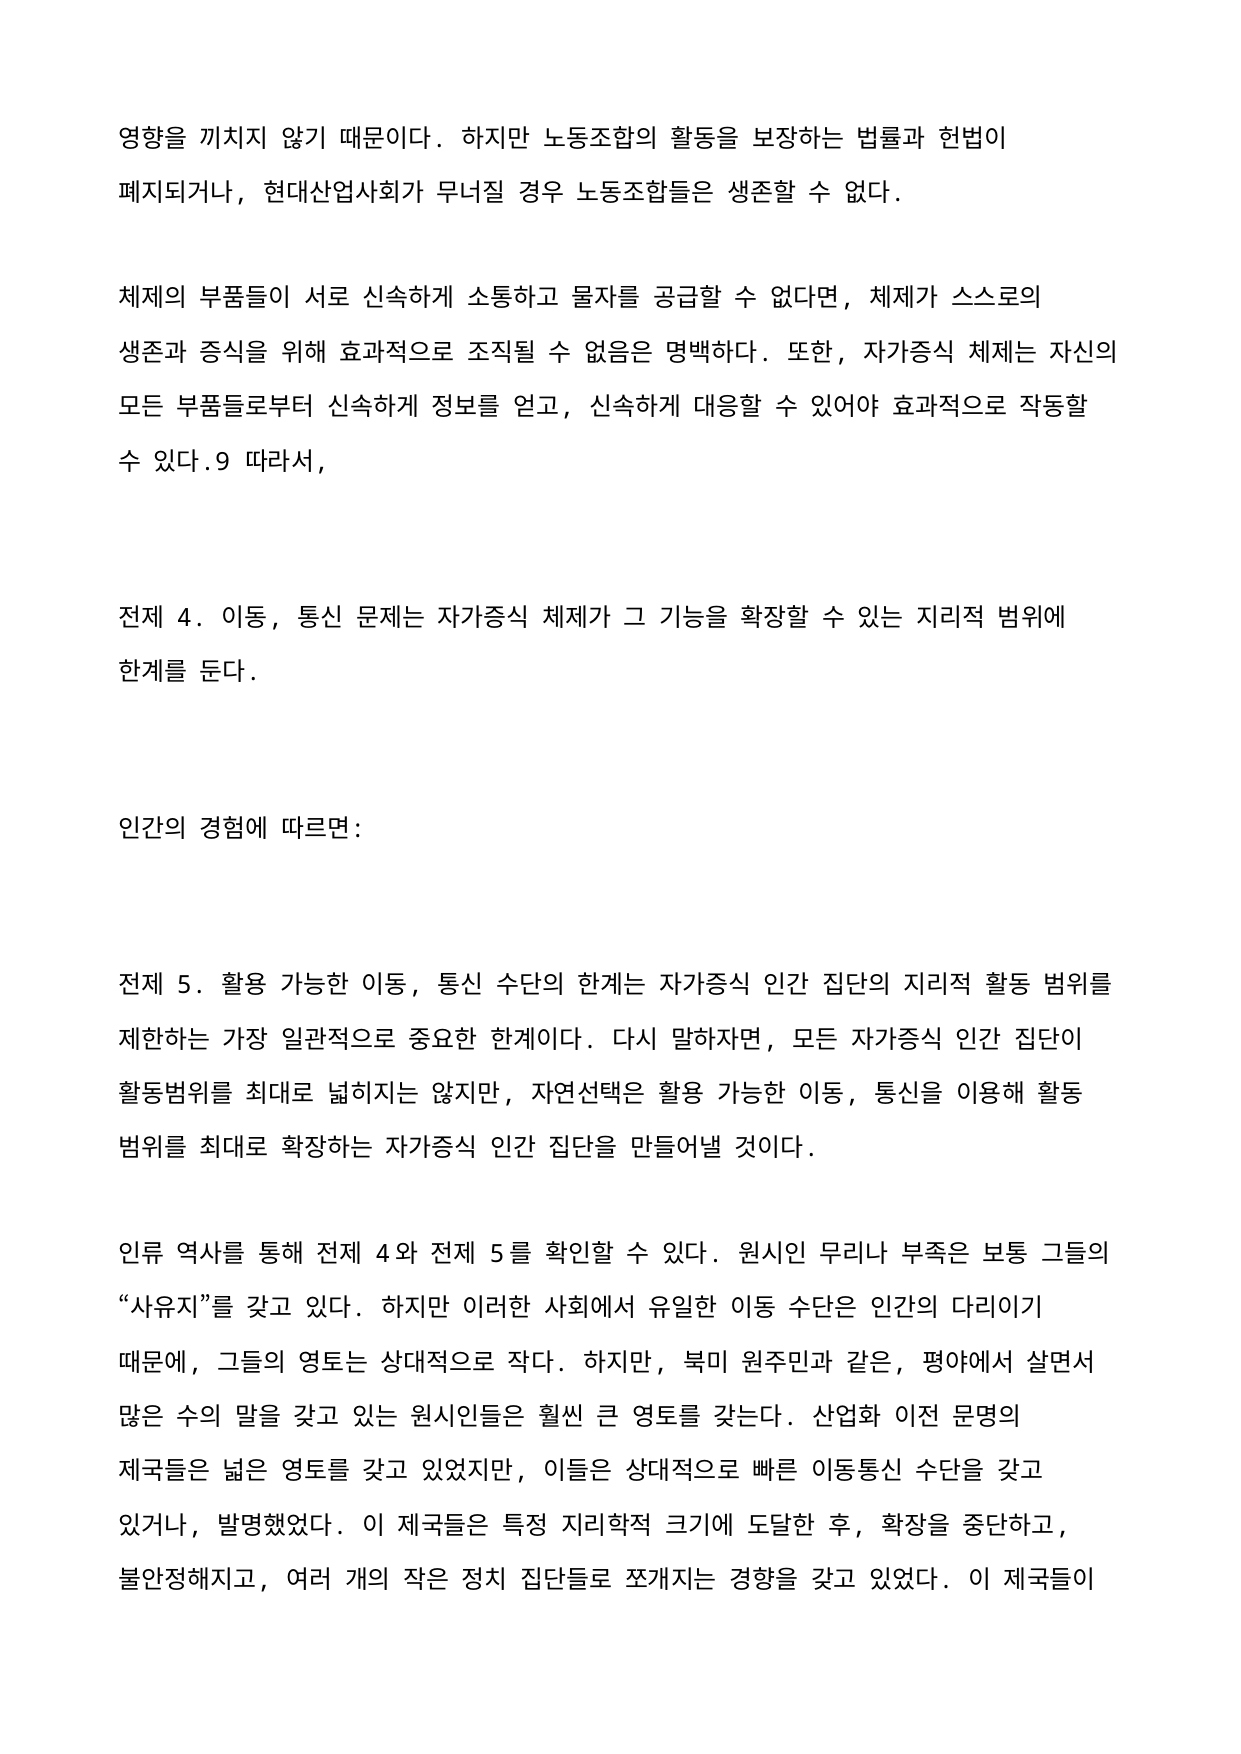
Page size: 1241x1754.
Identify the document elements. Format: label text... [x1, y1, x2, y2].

text 인류 역사를 통해 전제 4와 전제 5를 확인할 수 있다. 원시인 무리나 부족은 보통 그들의 “사유지”를 갖고 있다. 하지만 이러한 사회에서 유일한 이동 수단은 인간의 다리이기 때문에, 그들의 영토는 상대적으로 작다. 하지만, 북미 원주민과 같은, 평야에서 살면서 많은 수의 말을 갖고 있는 원시인들은 훨씬 큰 영토를 갖는다. 산업화 이전 문명의 제국들은 넓은 영토를 갖고 있었지만, 이들은 상대적으로 빠른 이동통신 수단을 갖고 있거나, 발명했었다. 이 제국들은 특정 지리학적 크기에 도달한 후, 확장을 중단하고, 불안정해지고, 여러 개의 작은 정치 집단들로 쪼개지는 경향을 갖고 있었다. 이 제국들이 [118, 1233, 1122, 1596]
text 전제 5. 활용 가능한 이동, 통신 수단의 한계는 자가증식 인간 집단의 지리적 활동 범위를 제한하는 가장 일관적으로 중요한 한계이다. 다시 말하자면, 모든 자가증식 인간 집단이 활동범위를 최대로 넓히지는 않지만, 자연선택은 활용 가능한 이동, 통신을 이용해 활동 범위를 최대로 확장하는 자가증식 인간 집단을 만들어낼 것이다. [118, 965, 1122, 1164]
text 체제의 부품들이 서로 신속하게 소통하고 물자를 공급할 수 없다면, 체제가 스스로의 생존과 증식을 위해 효과적으로 조직될 수 없음은 명백하다. 또한, 자가증식 체제는 자신의 모든 부품들로부터 신속하게 정보를 얻고, 신속하게 대응할 수 있어야 효과적으로 작동할 수 있다.9 따라서, [118, 278, 1122, 477]
text 인간의 경험에 따르면: [118, 808, 1122, 844]
text 영향을 끼치지 않기 때문이다. 하지만 노동조합의 활동을 보장하는 법률과 헌법이 폐지되거나, 현대산업사회가 무너질 경우 노동조합들은 생존할 수 없다. [118, 118, 1122, 209]
text 전제 4. 이동, 통신 문제는 자가증식 체제가 그 기능을 확장할 수 있는 지리적 범위에 한계를 둔다. [118, 597, 1122, 688]
